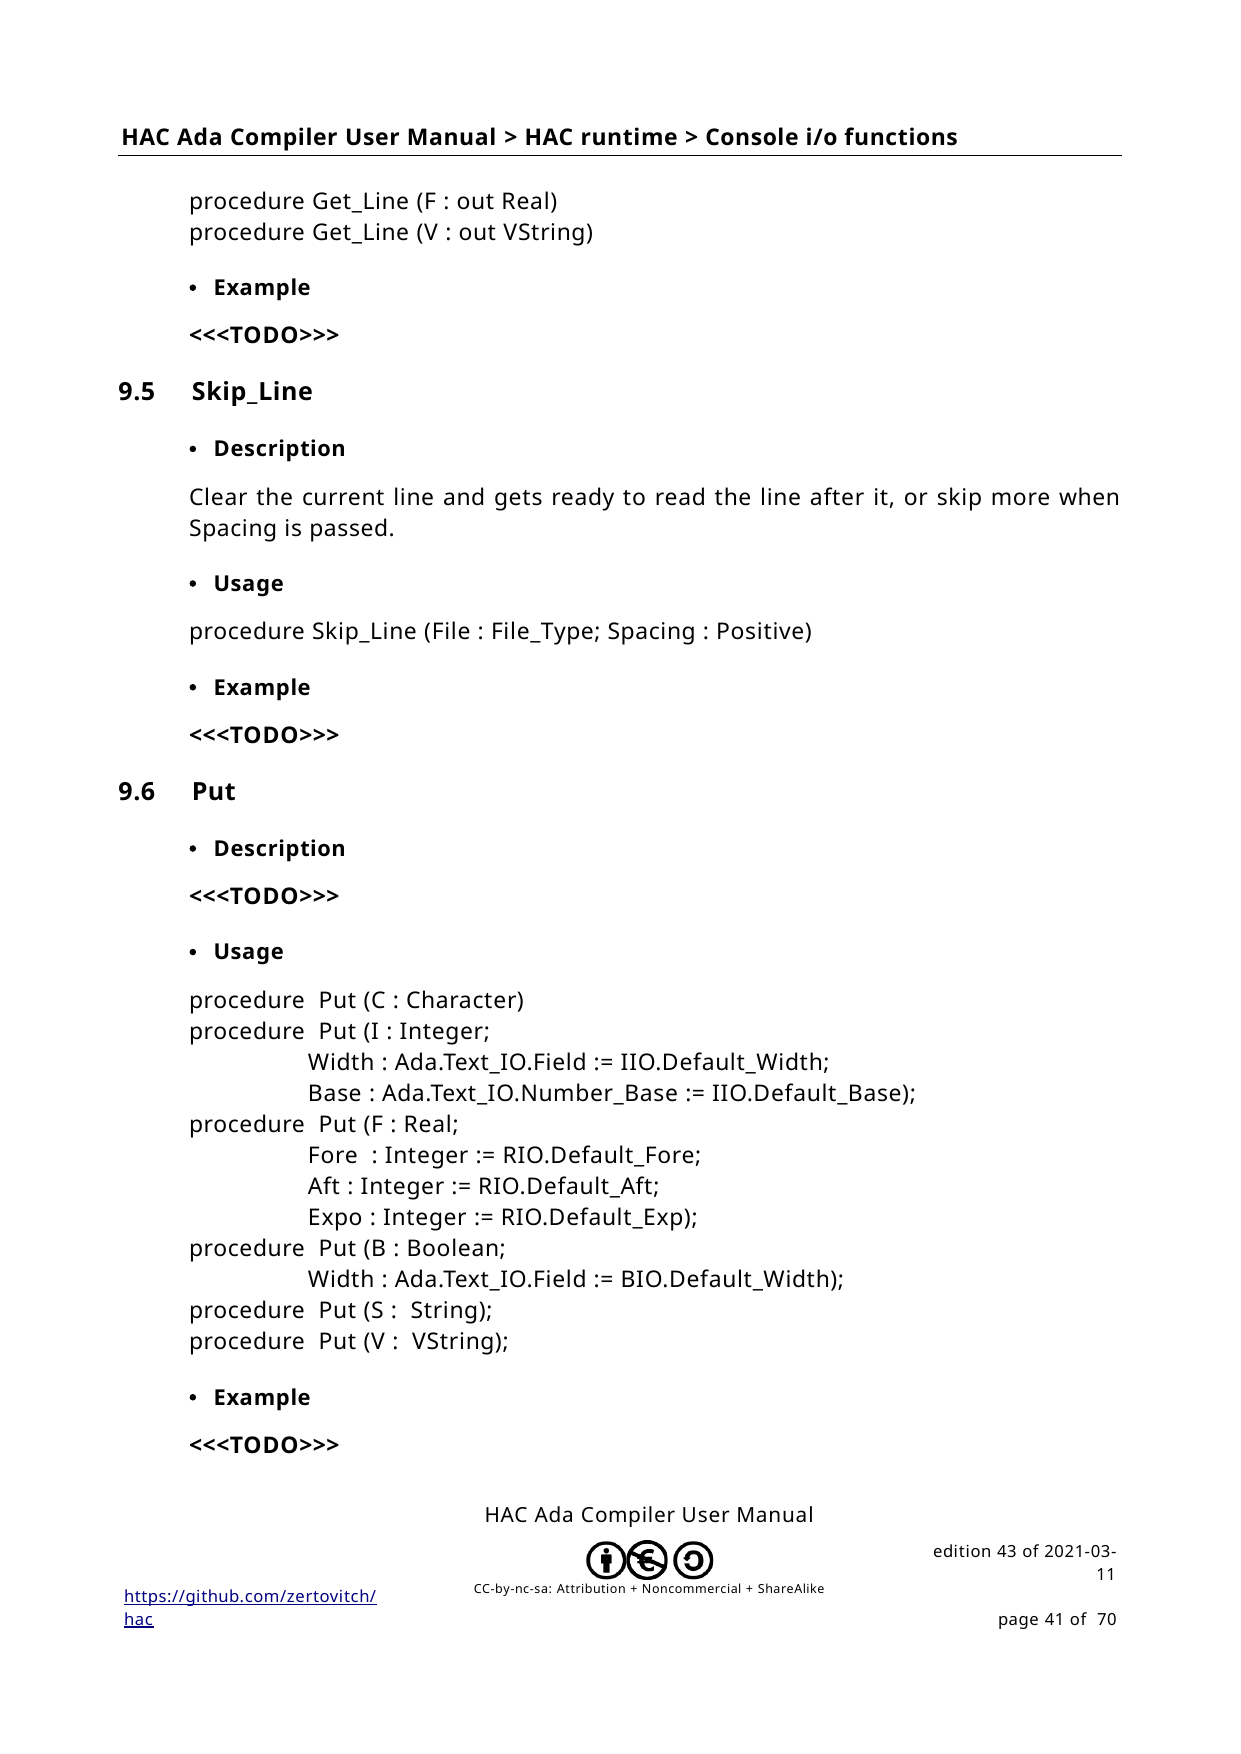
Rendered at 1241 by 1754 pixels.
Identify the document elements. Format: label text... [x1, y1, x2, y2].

text Clear the current line and gets ready to read the line after it, or skip more when Spacing is passed. [189, 481, 1122, 543]
subtitle Put [118, 773, 1122, 807]
subtitle Example [189, 670, 1122, 701]
text Expo : Integer := RIO.Default_Exp); [189, 1201, 1122, 1232]
text Width : Ada.Text_IO.Field := BIO.Default_Width); [189, 1263, 1122, 1294]
text procedure Get_Line (V : out VString) [189, 216, 1122, 247]
subtitle Description [189, 432, 1122, 463]
text Fore : Integer := RIO.Default_Fore; [189, 1139, 1122, 1170]
text procedure Put (V : VString); [189, 1325, 1122, 1356]
subtitle Example [189, 270, 1122, 302]
subtitle Description [189, 831, 1122, 862]
text <<<TODO>>> [189, 719, 1122, 750]
text <<<TODO>>> [189, 880, 1122, 911]
text <<<TODO>>> [189, 319, 1122, 350]
text procedure Put (C : Character) [189, 984, 1122, 1015]
text Aft : Integer := RIO.Default_Aft; [189, 1170, 1122, 1201]
picture [585, 1540, 668, 1580]
text <<<TODO>>> [189, 1429, 1122, 1460]
text procedure Put (B : Boolean; [189, 1232, 1122, 1263]
text Width : Ada.Text_IO.Field := IIO.Default_Width; [189, 1046, 1122, 1077]
text procedure Skip_Line (File : File_Type; Spacing : Positive) [189, 615, 1122, 646]
picture [672, 1540, 714, 1580]
text procedure Put (I : Integer; [189, 1015, 1122, 1046]
subtitle Skip_Line [118, 374, 1122, 408]
subtitle Usage [189, 566, 1122, 597]
text Base : Ada.Text_IO.Number_Base := IIO.Default_Base); [189, 1077, 1122, 1108]
text procedure Put (F : Real; [189, 1108, 1122, 1139]
subtitle Usage [189, 935, 1122, 966]
text procedure Put (S : String); [189, 1294, 1122, 1325]
subtitle Example [189, 1380, 1122, 1411]
text procedure Get_Line (F : out Real) [189, 184, 1122, 216]
